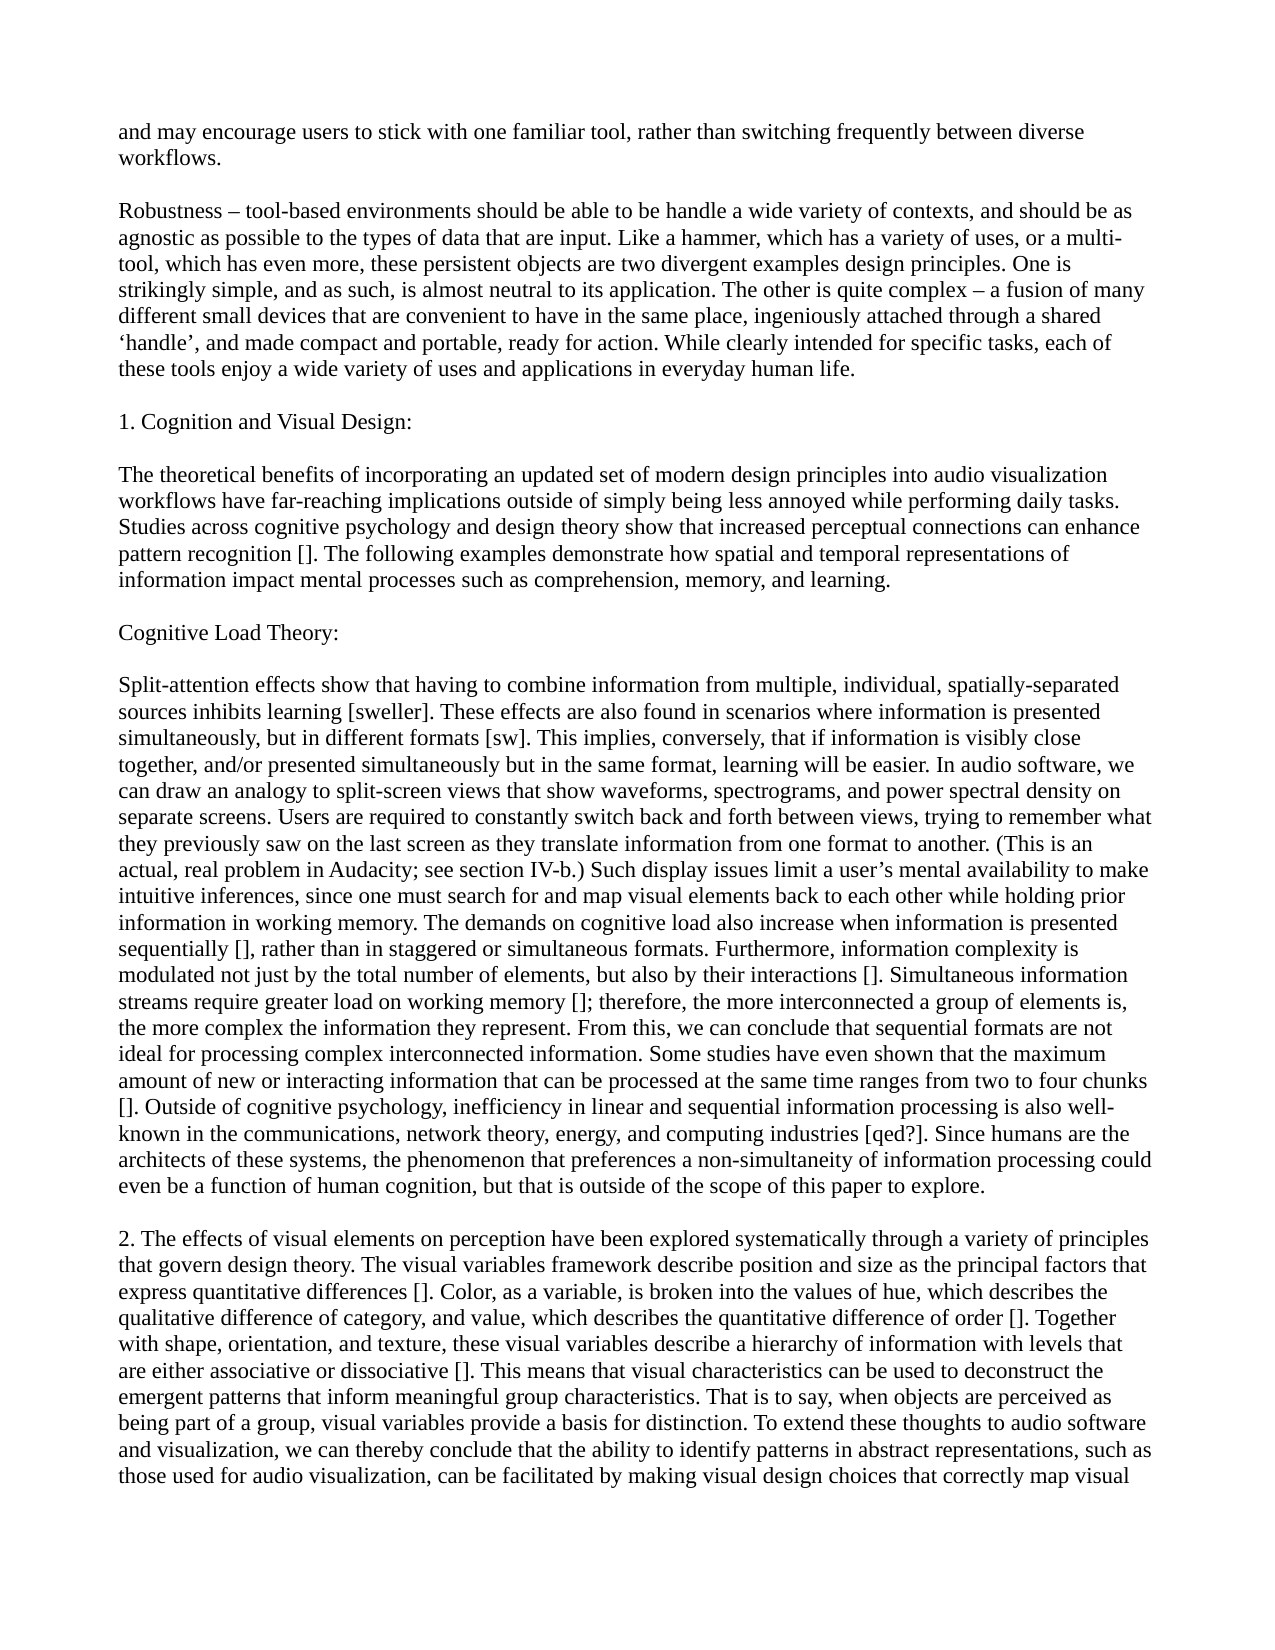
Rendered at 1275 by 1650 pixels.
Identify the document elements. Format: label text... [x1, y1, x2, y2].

text 1. Cognition and Visual Design: [118, 408, 1157, 434]
text The theoretical benefits of incorporating an updated set of modern design principles into audio visualization workflows have far-reaching implications outside of simply being less annoyed while performing daily tasks. Studies across cognitive psychology and design theory show that increased perceptual connections can enhance pattern recognition []. The following examples demonstrate how spatial and temporal representations of information impact mental processes such as comprehension, memory, and learning. [118, 461, 1157, 592]
text Split-attention effects show that having to combine information from multiple, individual, spatially-separated sources inhibits learning [sweller]. These effects are also found in scenarios where information is presented simultaneously, but in different formats [sw]. This implies, conversely, that if information is visibly close together, and/or presented simultaneously but in the same format, learning will be easier. In audio software, we can draw an analogy to split-screen views that show waveforms, spectrograms, and power spectral density on separate screens. Users are required to constantly switch back and forth between views, trying to remember what they previously saw on the last screen as they translate information from one format to another. (This is an actual, real problem in Audacity; see section IV-b.) Such display issues limit a user’s mental availability to make intuitive inferences, since one must search for and map visual elements back to each other while holding prior information in working memory. The demands on cognitive load also increase when information is presented sequentially [], rather than in staggered or simultaneous formats. Furthermore, information complexity is modulated not just by the total number of elements, but also by their interactions []. Simultaneous information streams require greater load on working memory []; therefore, the more interconnected a group of elements is, the more complex the information they represent. From this, we can conclude that sequential formats are not ideal for processing complex interconnected information. Some studies have even shown that the maximum amount of new or interacting information that can be processed at the same time ranges from two to four chunks []. Outside of cognitive psychology, inefficiency in linear and sequential information processing is also well-known in the communications, network theory, energy, and computing industries [qed?]. Since humans are the architects of these systems, the phenomenon that preferences a non-simultaneity of information processing could even be a function of human cognition, but that is outside of the scope of this paper to explore. [118, 672, 1157, 1199]
text 2. The effects of visual elements on perception have been explored systematically through a variety of principles that govern design theory. The visual variables framework describe position and size as the principal factors that express quantitative differences []. Color, as a variable, is broken into the values of hue, which describes the qualitative difference of category, and value, which describes the quantitative difference of order []. Together with shape, orientation, and texture, these visual variables describe a hierarchy of information with levels that are either associative or dissociative []. This means that visual characteristics can be used to deconstruct the emergent patterns that inform meaningful group characteristics. That is to say, when objects are perceived as being part of a group, visual variables provide a basis for distinction. To extend these thoughts to audio software and visualization, we can thereby conclude that the ability to identify patterns in abstract representations, such as those used for audio visualization, can be facilitated by making visual design choices that correctly map visual [118, 1225, 1157, 1488]
text Cognitive Load Theory: [118, 619, 1157, 645]
text and may encourage users to stick with one familiar tool, rather than switching frequently between diverse workflows. [118, 118, 1157, 171]
text Robustness – tool-based environments should be able to be handle a wide variety of contexts, and should be as agnostic as possible to the types of data that are input. Like a hammer, which has a variety of uses, or a multi-tool, which has even more, these persistent objects are two divergent examples design principles. One is strikingly simple, and as such, is almost neutral to its application. The other is quite complex – a fusion of many different small devices that are convenient to have in the same place, ingeniously attached through a shared ‘handle’, and made compact and portable, ready for action. While clearly intended for specific tasks, each of these tools enjoy a wide variety of uses and applications in everyday human life. [118, 197, 1157, 382]
